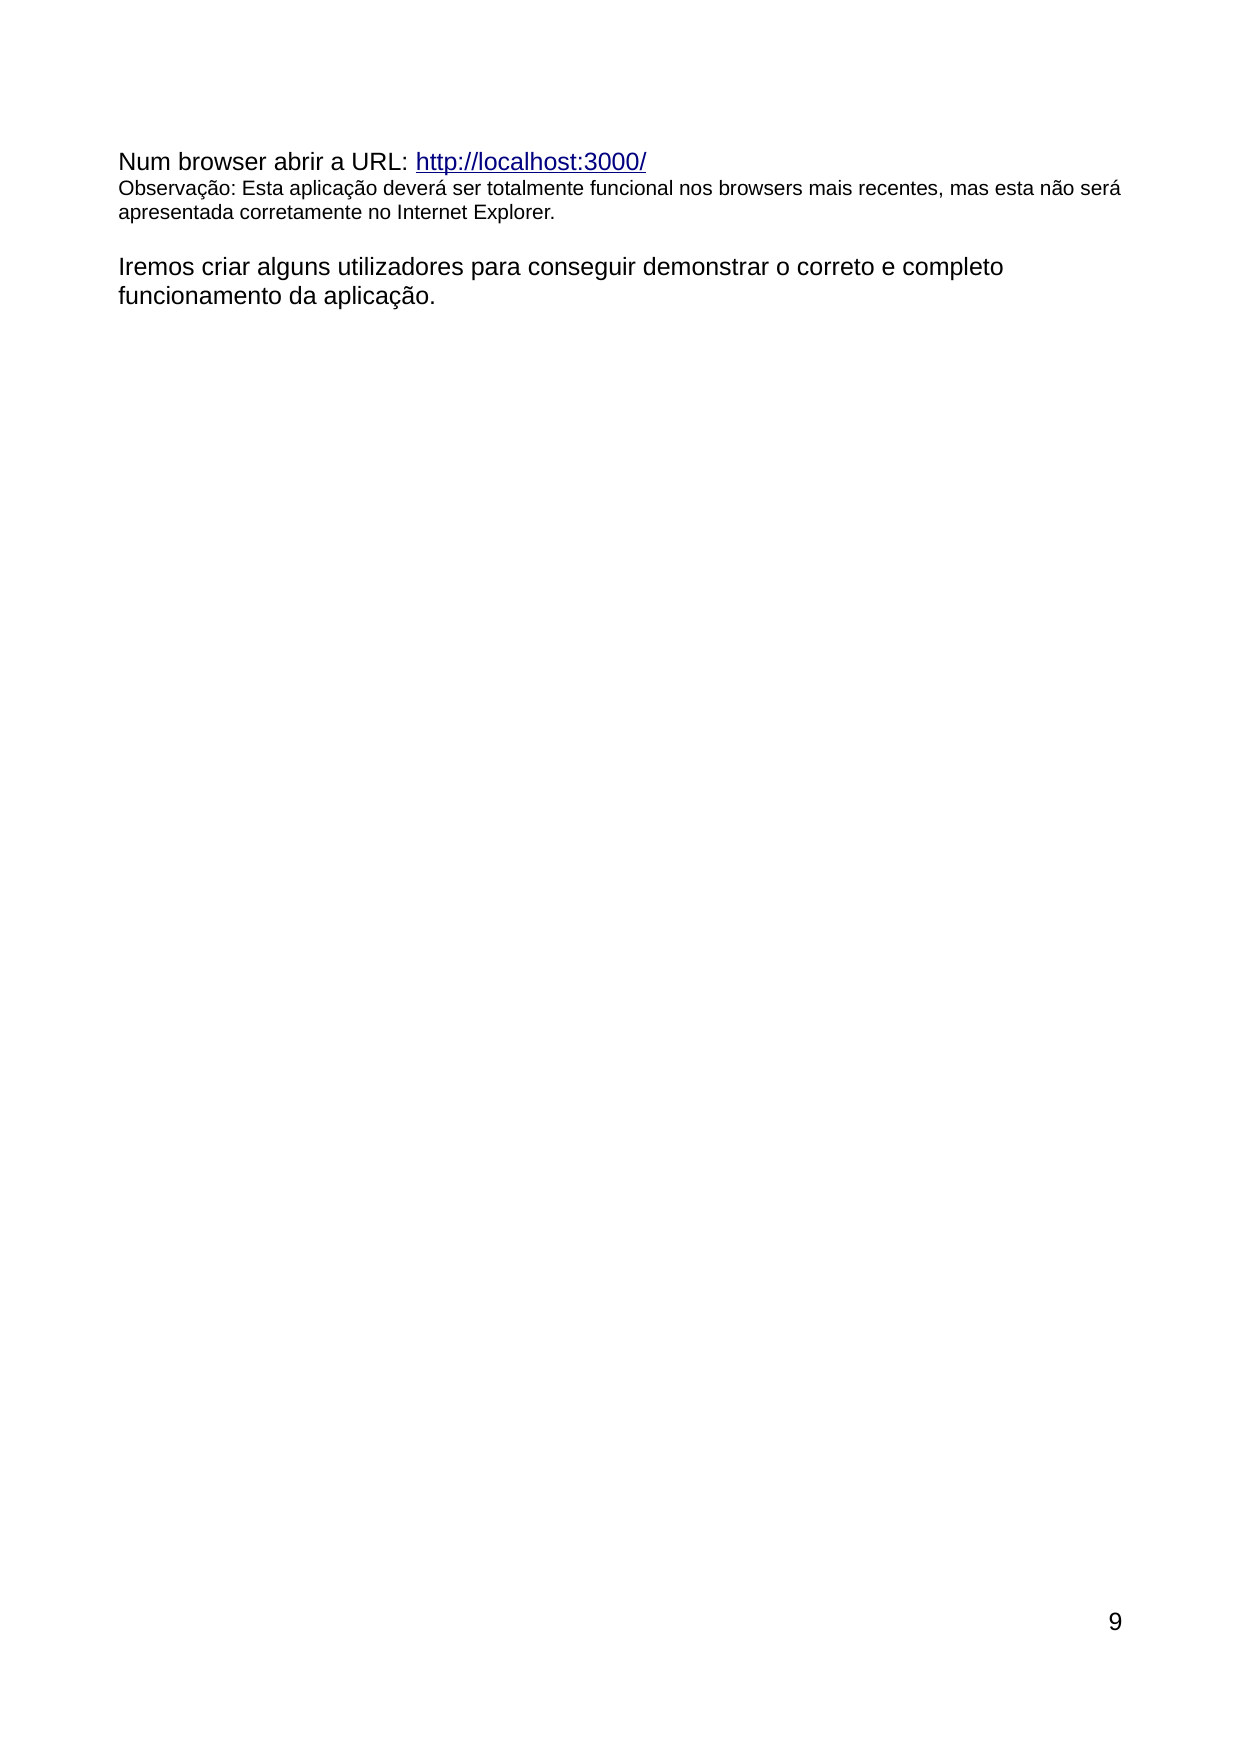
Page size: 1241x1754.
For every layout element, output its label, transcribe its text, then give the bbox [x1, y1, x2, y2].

text Observação: Esta aplicação deverá ser totalmente funcional nos browsers mais recentes, mas esta não será apresentada corretamente no Internet Explorer. [118, 176, 1122, 223]
text Iremos criar alguns utilizadores para conseguir demonstrar o correto e completo funcionamento da aplicação. [118, 252, 1122, 310]
text Num browser abrir a URL: http://localhost:3000/ [118, 147, 1122, 176]
